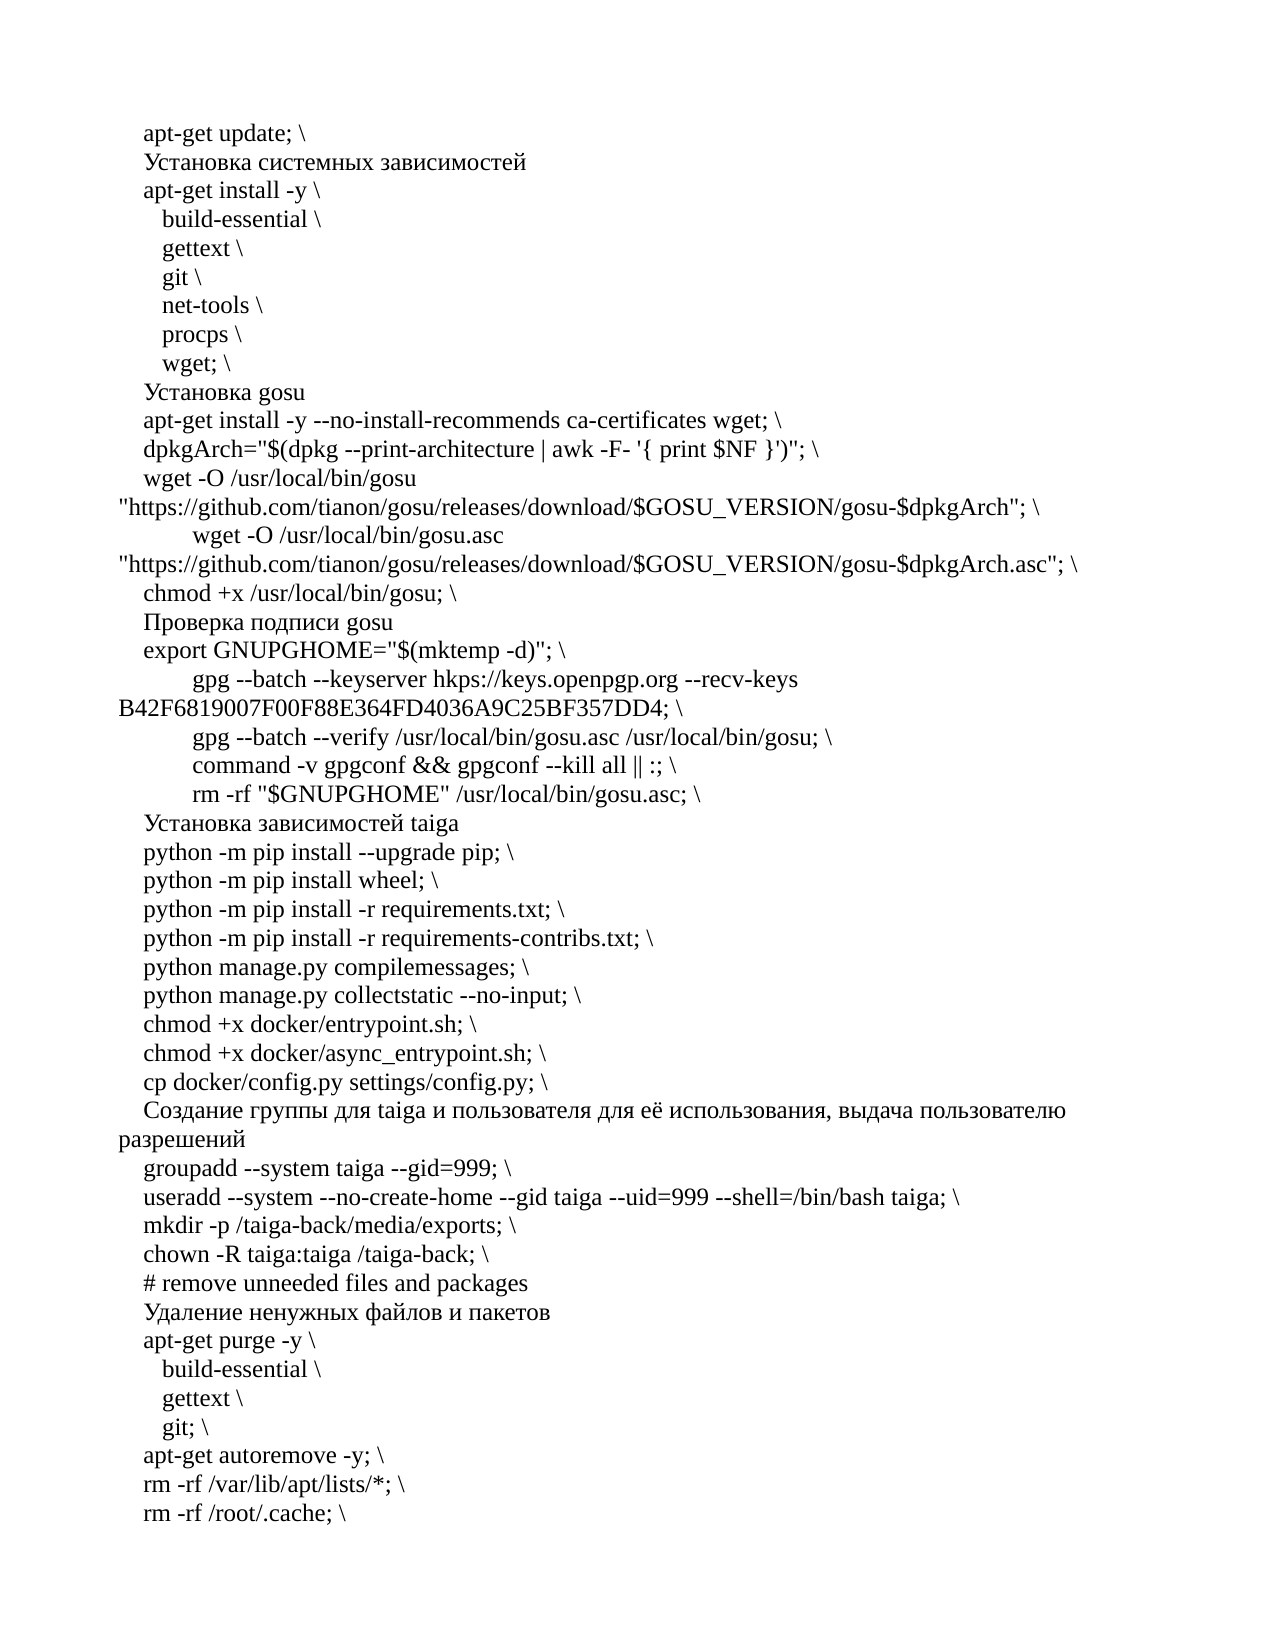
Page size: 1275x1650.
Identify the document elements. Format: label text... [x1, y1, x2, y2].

text dpkgArch="$(dpkg --print-architecture | awk -F- '{ print $NF }')"; \ [118, 434, 1157, 463]
text build-essential \ [118, 204, 1157, 233]
text wget -O /usr/local/bin/gosu "https://github.com/tianon/gosu/releases/download/$GOSU_VERSION/gosu-$dpkgArch"; \ [118, 463, 1157, 521]
text wget -O /usr/local/bin/gosu.asc "https://github.com/tianon/gosu/releases/download/$GOSU_VERSION/gosu-$dpkgArch.asc"; \ [118, 521, 1157, 578]
text # remove unneeded files and packages [118, 1268, 1157, 1297]
text apt-get update; \ [118, 118, 1157, 147]
text Удаление ненужных файлов и пакетов [118, 1297, 1157, 1326]
text Создание группы для taiga и пользователя для её использования, выдача пользователю разрешений [118, 1096, 1157, 1153]
text build-essential \ [118, 1354, 1157, 1383]
text cp docker/config.py settings/config.py; \ [118, 1067, 1157, 1096]
text python -m pip install --upgrade pip; \ [118, 837, 1157, 866]
text python -m pip install -r requirements.txt; \ [118, 894, 1157, 923]
text apt-get install -y --no-install-recommends ca-certificates wget; \ [118, 406, 1157, 434]
text chown -R taiga:taiga /taiga-back; \ [118, 1239, 1157, 1268]
text chmod +x docker/entrypoint.sh; \ [118, 1009, 1157, 1038]
text git; \ [118, 1412, 1157, 1441]
text gettext \ [118, 1383, 1157, 1412]
text apt-get purge -y \ [118, 1326, 1157, 1354]
text rm -rf "$GNUPGHOME" /usr/local/bin/gosu.asc; \ [118, 779, 1157, 808]
text chmod +x /usr/local/bin/gosu; \ [118, 578, 1157, 607]
text mkdir -p /taiga-back/media/exports; \ [118, 1211, 1157, 1239]
text rm -rf /root/.cache; \ [118, 1498, 1157, 1527]
text apt-get autoremove -y; \ [118, 1441, 1157, 1469]
text python manage.py compilemessages; \ [118, 952, 1157, 981]
text export GNUPGHOME="$(mktemp -d)"; \ [118, 636, 1157, 664]
text apt-get install -y \ [118, 176, 1157, 204]
text Проверка подписи gosu [118, 607, 1157, 636]
text Установка gosu [118, 377, 1157, 406]
text wget; \ [118, 348, 1157, 377]
text git \ [118, 262, 1157, 291]
text python -m pip install wheel; \ [118, 866, 1157, 894]
text groupadd --system taiga --gid=999; \ [118, 1153, 1157, 1182]
text procps \ [118, 319, 1157, 348]
text python manage.py collectstatic --no-input; \ [118, 981, 1157, 1009]
text gpg --batch --keyserver hkps://keys.openpgp.org --recv-keys B42F6819007F00F88E364FD4036A9C25BF357DD4; \ [118, 664, 1157, 722]
text python -m pip install -r requirements-contribs.txt; \ [118, 923, 1157, 952]
text gpg --batch --verify /usr/local/bin/gosu.asc /usr/local/bin/gosu; \ [118, 722, 1157, 751]
text Установка зависимостей taiga [118, 808, 1157, 837]
text Установка системных зависимостей [118, 147, 1157, 176]
text rm -rf /var/lib/apt/lists/*; \ [118, 1469, 1157, 1498]
text gettext \ [118, 233, 1157, 262]
text command -v gpgconf && gpgconf --kill all || :; \ [118, 751, 1157, 779]
text net-tools \ [118, 291, 1157, 319]
text useradd --system --no-create-home --gid taiga --uid=999 --shell=/bin/bash taiga; \ [118, 1182, 1157, 1211]
text chmod +x docker/async_entrypoint.sh; \ [118, 1038, 1157, 1067]
